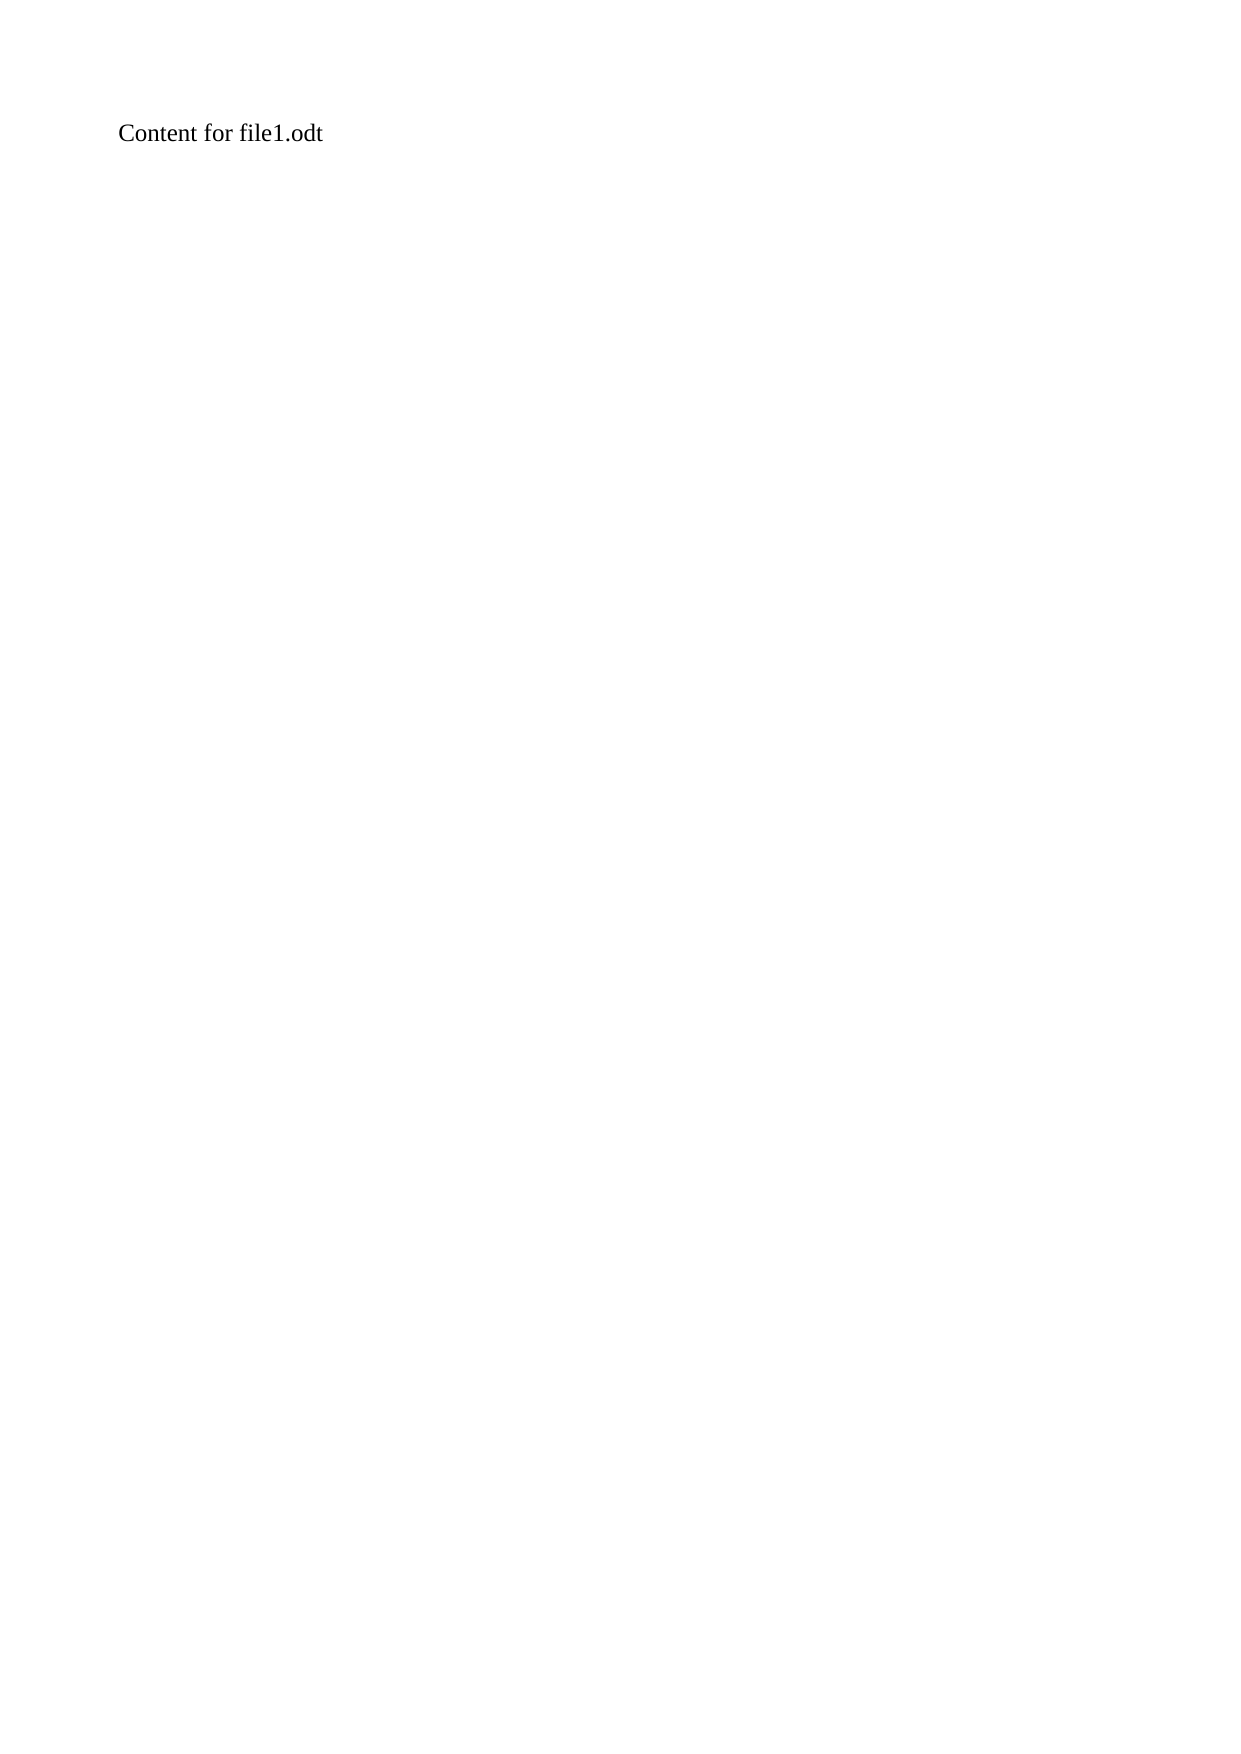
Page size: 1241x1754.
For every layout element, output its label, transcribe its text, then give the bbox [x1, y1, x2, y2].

text Content for file1.odt [118, 118, 1122, 147]
